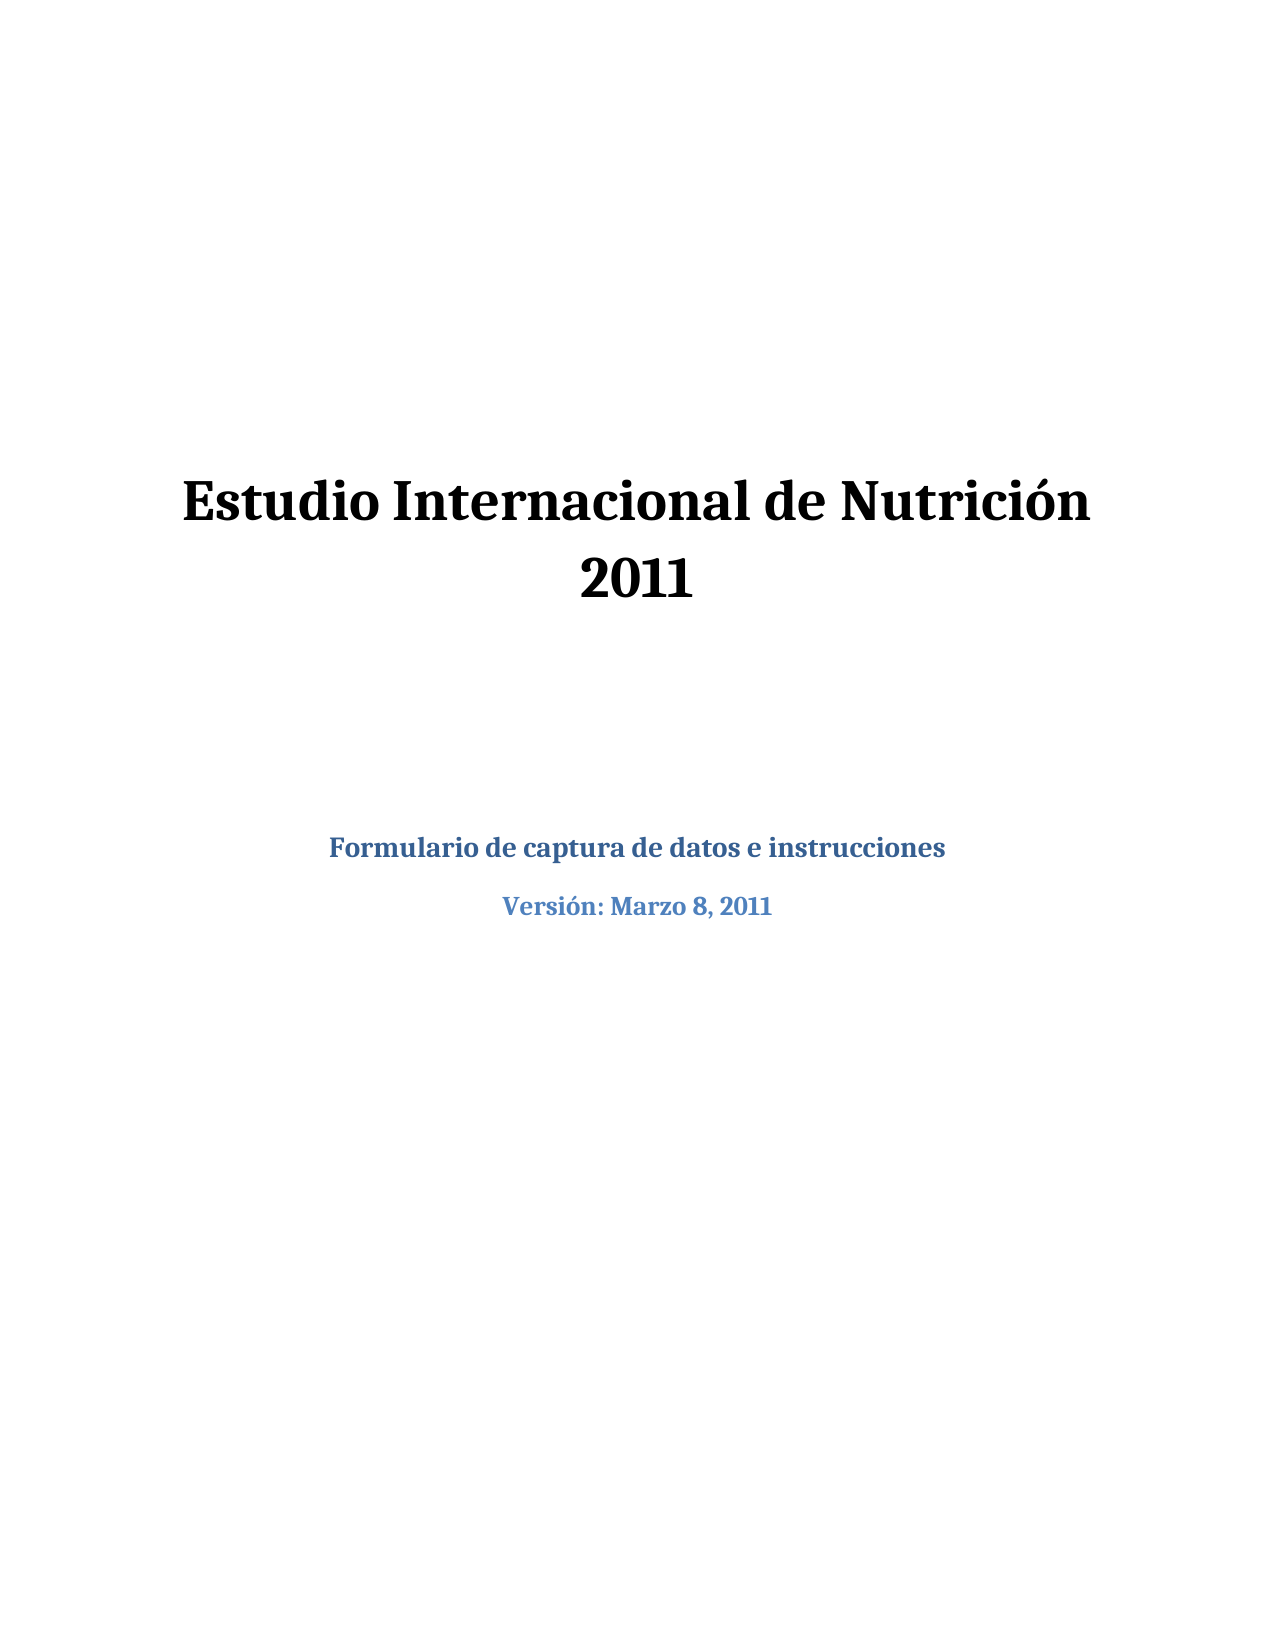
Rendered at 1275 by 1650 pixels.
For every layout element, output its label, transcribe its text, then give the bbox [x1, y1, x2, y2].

subtitle Versión: Marzo 8, 2011 [131, 891, 1144, 922]
text Estudio Internacional de Nutrición 2011 [131, 468, 1144, 612]
subtitle Formulario de captura de datos e instrucciones [131, 831, 1144, 865]
